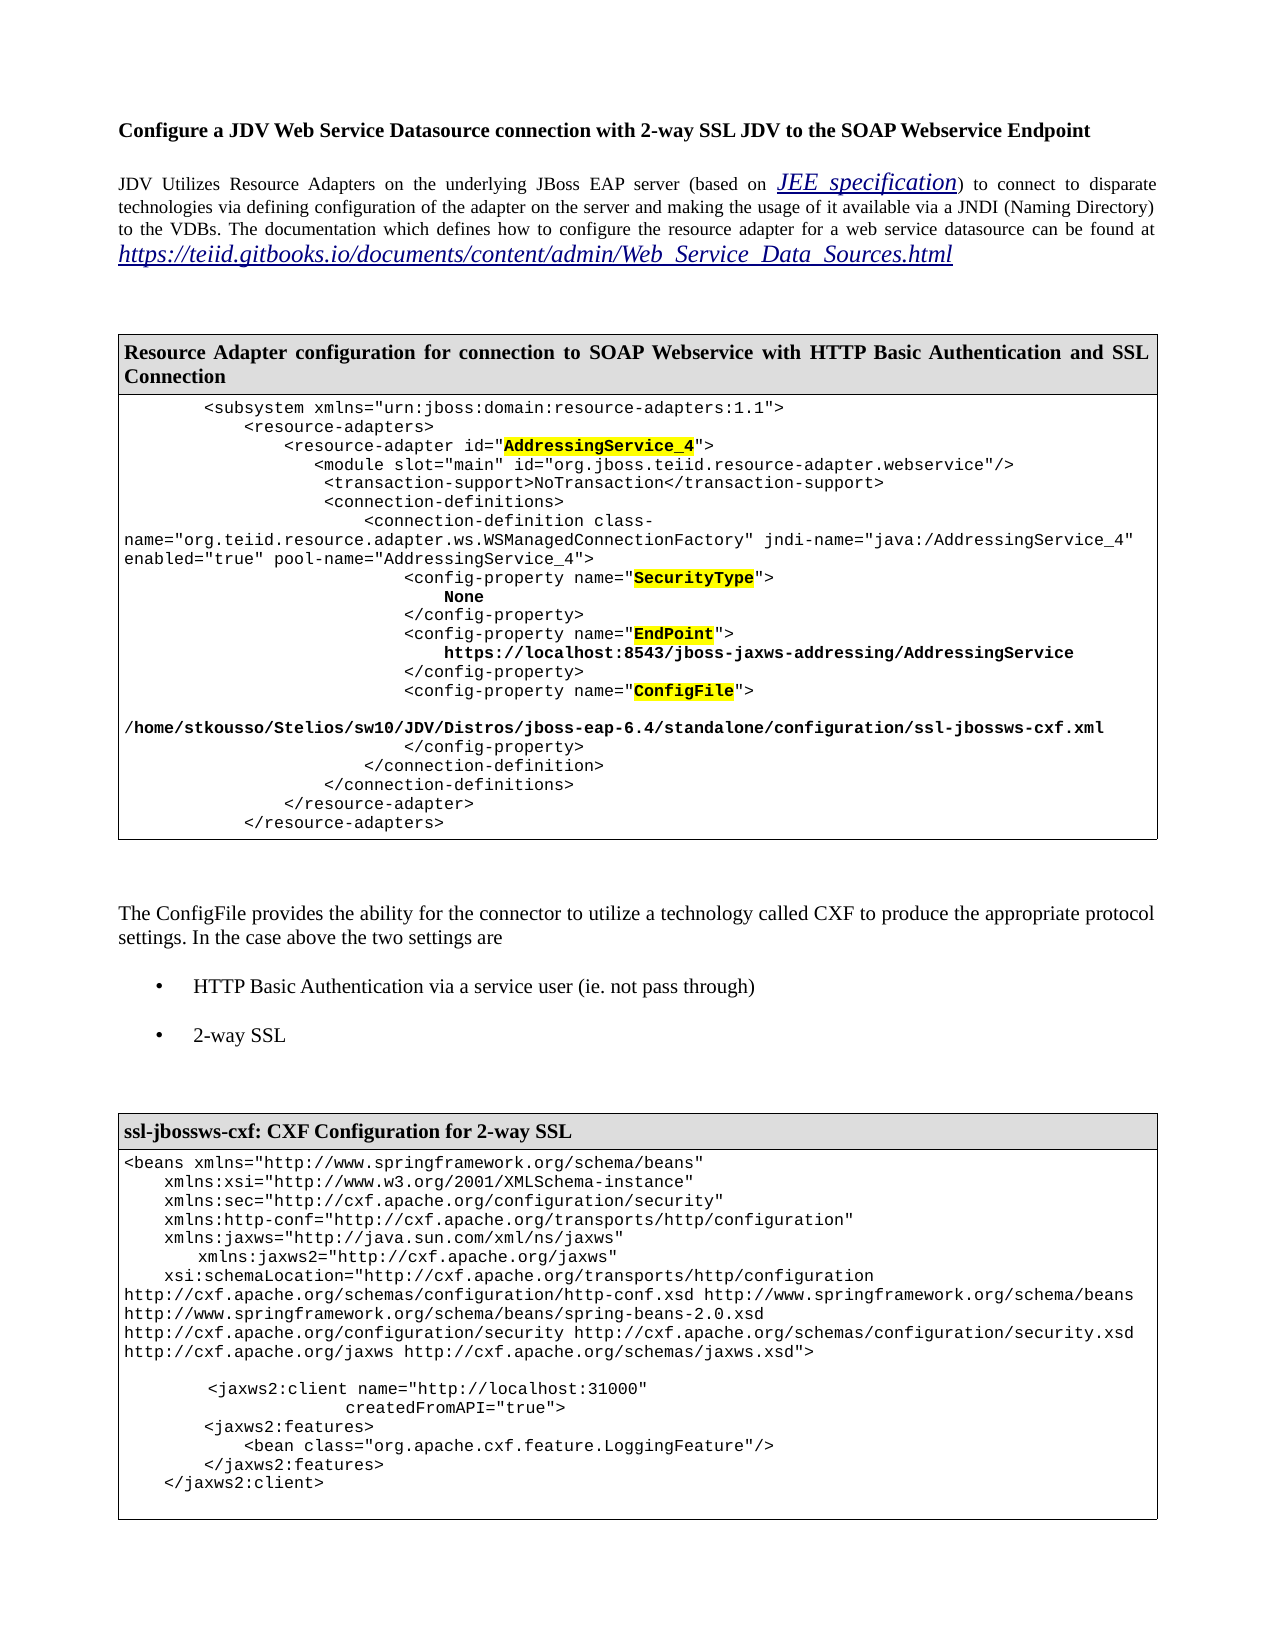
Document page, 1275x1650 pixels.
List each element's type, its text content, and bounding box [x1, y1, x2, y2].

table_header ssl-jbossws-cxf: CXF Configuration for 2-way SSL [119, 1114, 1157, 1149]
table_header Resource Adapter configuration for connection to SOAP Webservice with HTTP Basic Authentication and SSL Connection [119, 335, 1157, 394]
list HTTP Basic Authentication via a service user (ie. not pass through) [156, 974, 1157, 998]
list 2-way SSL [156, 1023, 1157, 1047]
subtitle Configure a JDV Web Service Datasource connection with 2-way SSL JDV to the SOAP Webservice Endpoint [118, 118, 1157, 142]
text The ConfigFile provides the ability for the connector to utilize a technology called CXF to produce the appropriate protocol settings. In the case above the two settings are [118, 901, 1157, 949]
table_cell <beans xmlns="http://www.springframework.org/schema/beans" xmlns:xsi="http://www.w3.org/2001/XMLSchema-instance" xmlns:sec="http://cxf.apache.org/configuration/security" xmlns:http-conf="http://cxf.apache.org/transports/http/configuration" xmlns:jaxws="http://java.sun.com/xml/ns/jaxws" xmlns:jaxws2="http://cxf.apache.org/jaxws" xsi:schemaLocation="http://cxf.apache.org/transports/http/configuration http://cxf.apache.org/schemas/configuration/http-conf.xsd http://www.springframework.org/schema/beans http://www.springframework.org/schema/beans/spring-beans-2.0.xsd http://cxf.apache.org/configuration/security http://cxf.apache.org/schemas/configuration/security.xsd http://cxf.apache.org/jaxws http://cxf.apache.org/schemas/jaxws.xsd"> <jaxws2:client name="http://localhost:31000" createdFromAPI="true"> <jaxws2:features> <bean class="org.apache.cxf.feature.LoggingFeature"/> </jaxws2:features> </jaxws2:client> [119, 1150, 1157, 1518]
text JDV Utilizes Resource Adapters on the underlying JBoss EAP server (based on JEE specification) to connect to disparate technologies via defining configuration of the adapter on the server and making the usage of it available via a JNDI (Naming Directory) to the VDBs. The documentation which defines how to configure the resource adapter for a web service datasource can be found at https://teiid.gitbooks.io/documents/content/admin/Web_Service_Data_Sources.html [118, 167, 1157, 268]
table_cell <subsystem xmlns="urn:jboss:domain:resource-adapters:1.1"> <resource-adapters> <resource-adapter id="AddressingService_4"> <module slot="main" id="org.jboss.teiid.resource-adapter.webservice"/> <transaction-support>NoTransaction</transaction-support> <connection-definitions> <connection-definition class-name="org.teiid.resource.adapter.ws.WSManagedConnectionFactory" jndi-name="java:/AddressingService_4" enabled="true" pool-name="AddressingService_4"> <config-property name="SecurityType"> None </config-property> <config-property name="EndPoint"> https://localhost:8543/jboss-jaxws-addressing/AddressingService </config-property> <config-property name="ConfigFile"> /home/stkousso/Stelios/sw10/JDV/Distros/jboss-eap-6.4/standalone/configuration/ssl-jbossws-cxf.xml </config-property> </connection-definition> </connection-definitions> </resource-adapter> </resource-adapters> [119, 395, 1157, 839]
